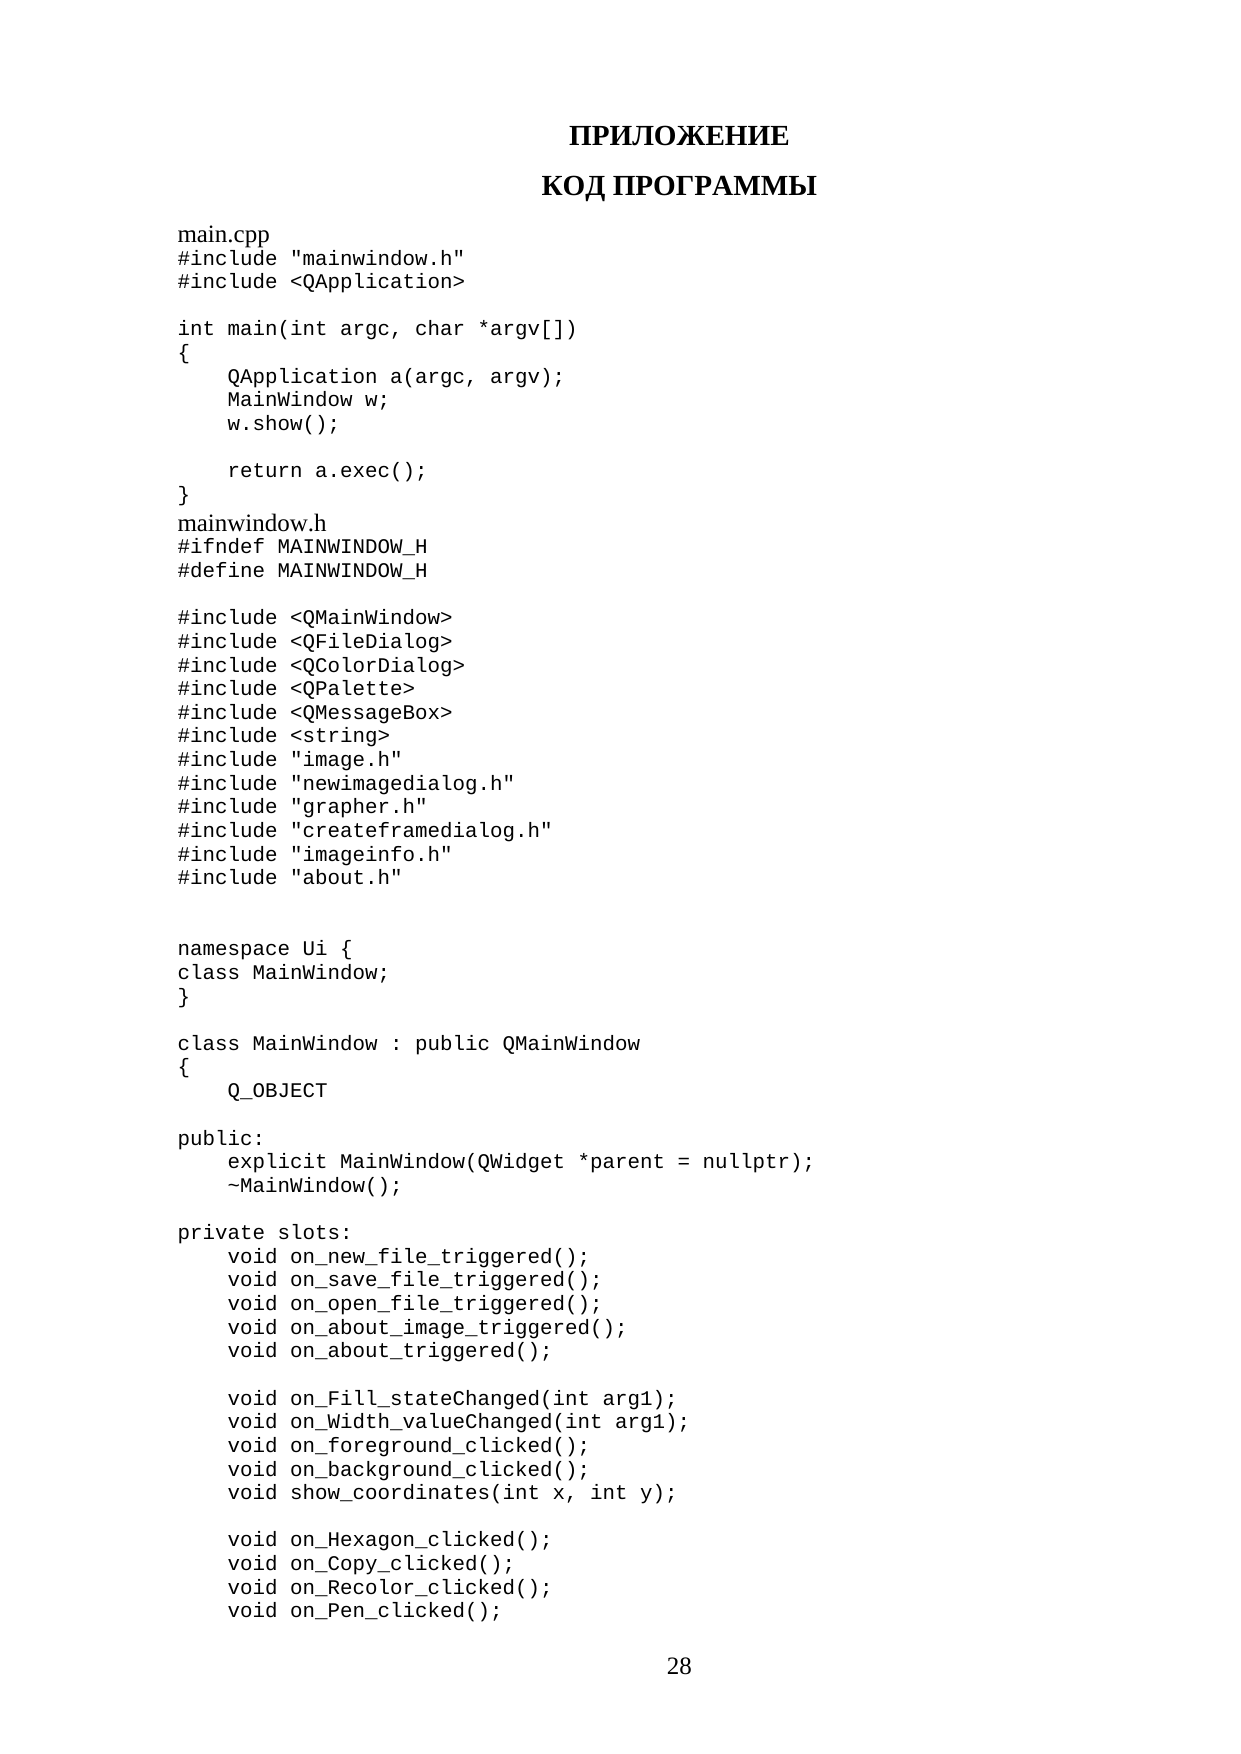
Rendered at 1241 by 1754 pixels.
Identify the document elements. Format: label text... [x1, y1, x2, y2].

text Q_OBJECT [177, 1080, 1181, 1104]
text MainWindow w; [177, 389, 1181, 413]
text #include <QPalette> [177, 678, 1181, 702]
text void on_open_file_triggered(); [177, 1293, 1181, 1317]
text #include "imageinfo.h" [177, 844, 1181, 867]
subtitle ПРИЛОЖЕНИЕ [177, 118, 1181, 152]
text explicit MainWindow(QWidget *parent = nullptr); [177, 1151, 1181, 1175]
text } [177, 484, 1181, 508]
text } [177, 986, 1181, 1009]
text #include <QColorDialog> [177, 654, 1181, 678]
text namespace Ui { [177, 938, 1181, 962]
text QApplication a(argc, argv); [177, 366, 1181, 389]
text КОД ПРОГРАММЫ [177, 168, 1181, 202]
text #include "createframedialog.h" [177, 820, 1181, 844]
text void on_Pen_clicked(); [177, 1600, 1181, 1624]
text void on_Recolor_clicked(); [177, 1577, 1181, 1600]
text w.show(); [177, 413, 1181, 437]
text class MainWindow; [177, 962, 1181, 986]
text mainwindow.h [177, 508, 1181, 536]
text ~MainWindow(); [177, 1175, 1181, 1198]
text #ifndef MAINWINDOW_H [177, 536, 1181, 560]
text class MainWindow : public QMainWindow [177, 1033, 1181, 1057]
text { [177, 342, 1181, 366]
text void on_Copy_clicked(); [177, 1553, 1181, 1577]
text void on_about_image_triggered(); [177, 1317, 1181, 1340]
text void on_new_file_triggered(); [177, 1246, 1181, 1269]
text void on_foreground_clicked(); [177, 1435, 1181, 1458]
text { [177, 1057, 1181, 1080]
text void on_Width_valueChanged(int arg1); [177, 1411, 1181, 1435]
text #include "mainwindow.h" [177, 247, 1181, 271]
text #define MAINWINDOW_H [177, 560, 1181, 584]
text int main(int argc, char *argv[]) [177, 318, 1181, 342]
text main.cpp [177, 219, 1181, 247]
text #include <QApplication> [177, 271, 1181, 295]
text return a.exec(); [177, 460, 1181, 484]
text #include "image.h" [177, 749, 1181, 773]
text void on_Hexagon_clicked(); [177, 1529, 1181, 1553]
text #include "about.h" [177, 867, 1181, 891]
text void on_save_file_triggered(); [177, 1269, 1181, 1293]
text void on_Fill_stateChanged(int arg1); [177, 1388, 1181, 1411]
text void show_coordinates(int x, int y); [177, 1482, 1181, 1506]
text void on_background_clicked(); [177, 1458, 1181, 1482]
text #include <string> [177, 726, 1181, 749]
text private slots: [177, 1222, 1181, 1246]
text #include <QMessageBox> [177, 702, 1181, 726]
text #include <QMainWindow> [177, 607, 1181, 631]
text #include "grapher.h" [177, 796, 1181, 820]
text #include "newimagedialog.h" [177, 773, 1181, 796]
text void on_about_triggered(); [177, 1340, 1181, 1364]
text #include <QFileDialog> [177, 631, 1181, 654]
text public: [177, 1127, 1181, 1151]
